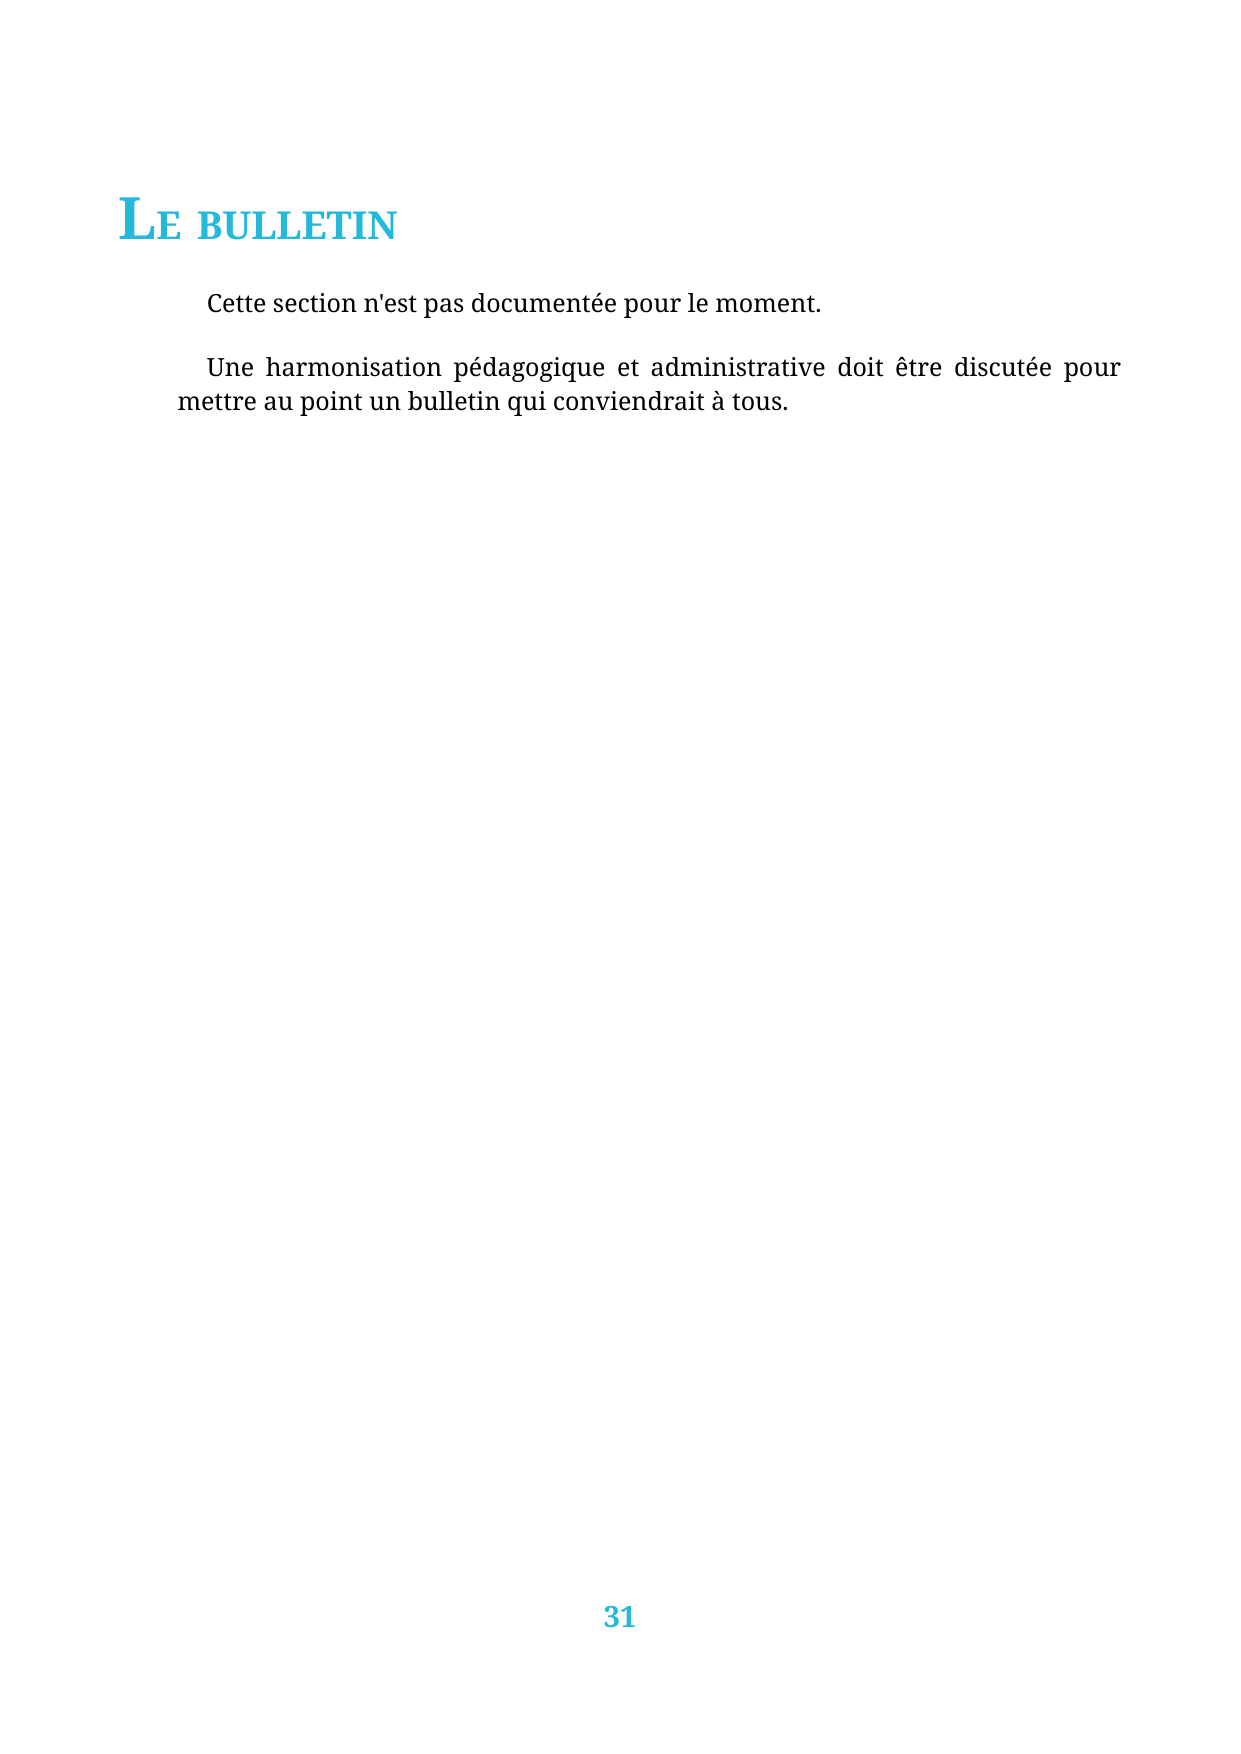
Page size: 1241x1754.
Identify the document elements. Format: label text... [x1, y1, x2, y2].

text Une harmonisation pédagogique et administrative doit être discutée pour mettre au point un bulletin qui conviendrait à tous. [177, 350, 1122, 418]
text Cette section n'est pas documentée pour le moment. [177, 286, 1122, 320]
subtitle Le bulletin [118, 177, 1122, 257]
